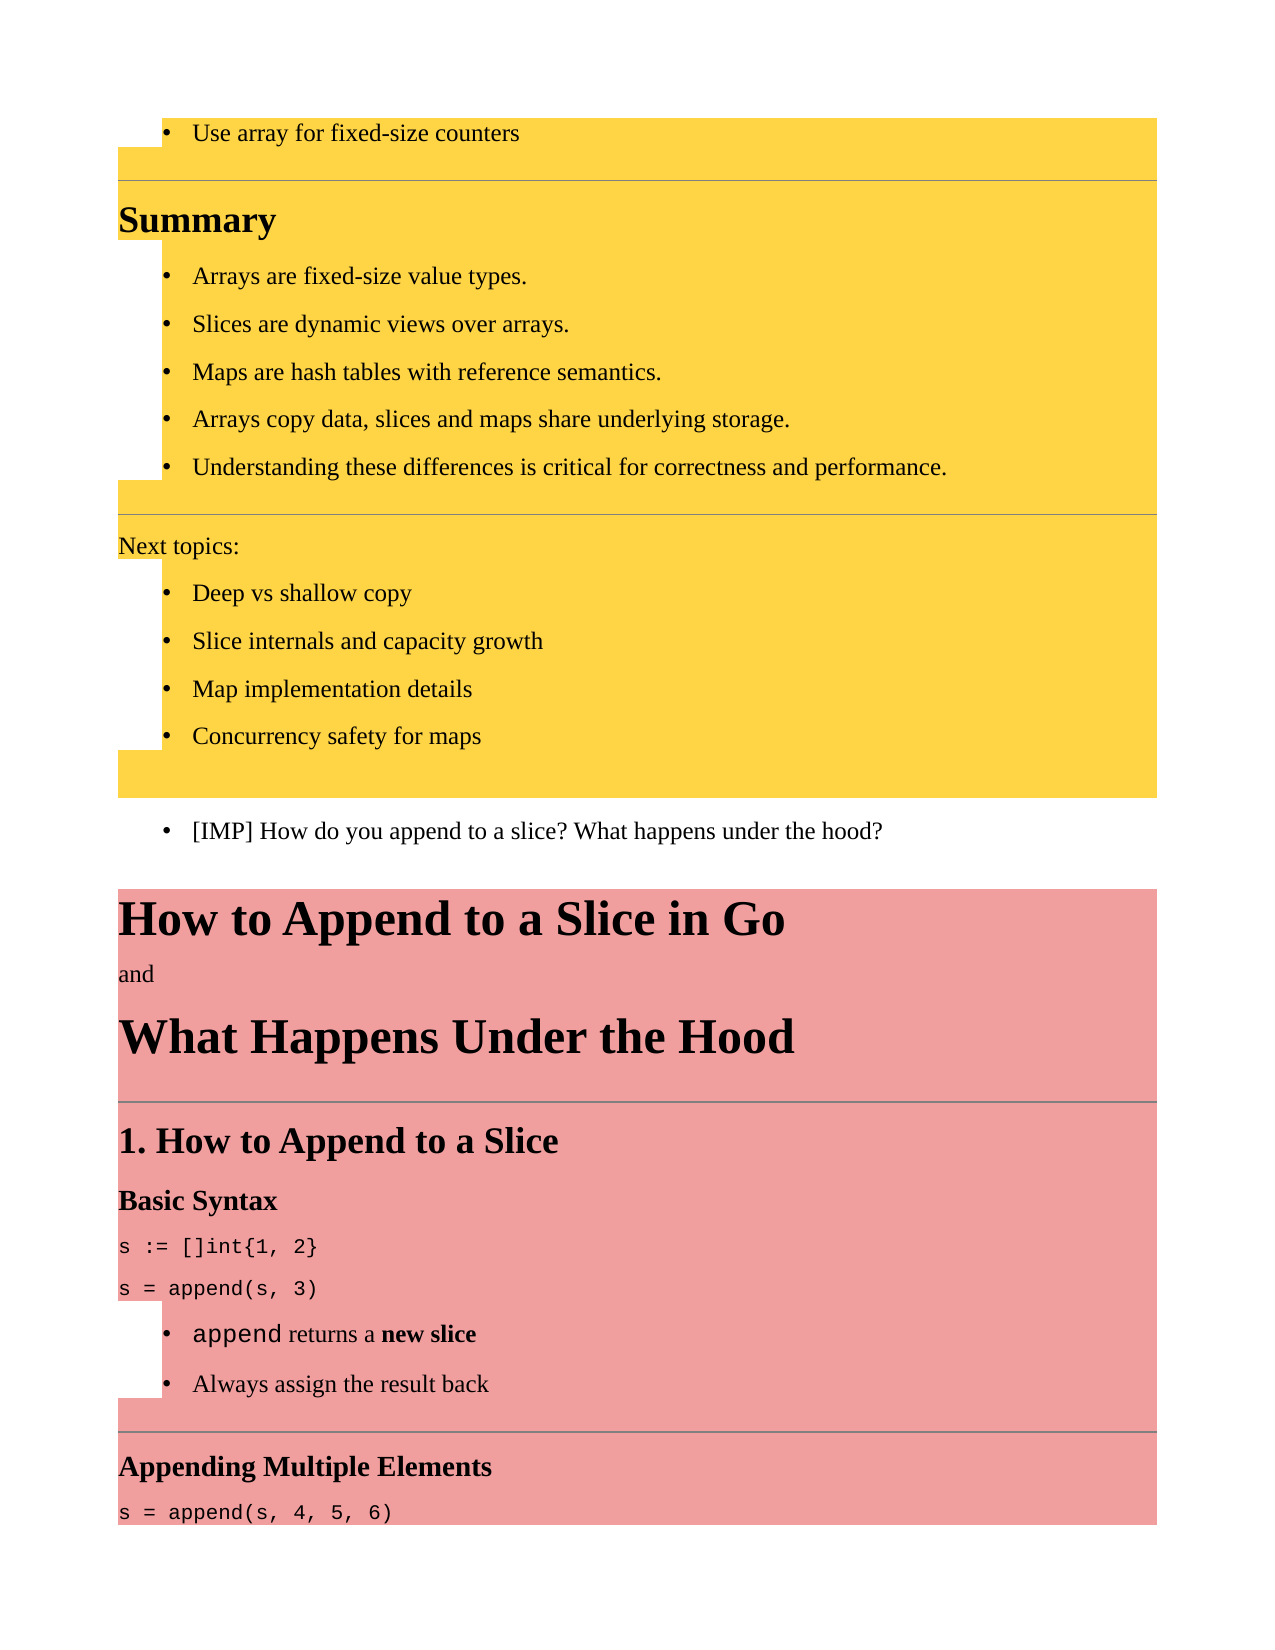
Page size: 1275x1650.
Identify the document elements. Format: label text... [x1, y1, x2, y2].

list Understanding these differences is critical for correctness and performance. [162, 452, 1157, 481]
list Arrays are fixed-size value types. [162, 261, 1157, 290]
list Maps are hash tables with reference semantics. [162, 357, 1157, 385]
subtitle 1. How to Append to a Slice [118, 1119, 1157, 1162]
list Concurrency safety for maps [162, 721, 1157, 750]
list Arrays copy data, slices and maps share underlying storage. [162, 404, 1157, 433]
subtitle Summary [118, 197, 1157, 240]
list Map implementation details [162, 674, 1157, 702]
subtitle Appending Multiple Elements [118, 1449, 1157, 1482]
text s = append(s, 4, 5, 6) [118, 1502, 1157, 1525]
list [IMP] How do you append to a slice? What happens under the hood? [162, 816, 1157, 845]
list Use array for fixed-size counters [162, 118, 1157, 147]
subtitle How to Append to a Slice in Go [118, 889, 1157, 947]
list Always assign the result back [162, 1369, 1157, 1398]
text and [118, 959, 1157, 988]
list Slice internals and capacity growth [162, 626, 1157, 655]
list Slices are dynamic views over arrays. [162, 309, 1157, 338]
text s = append(s, 3) [118, 1278, 1157, 1301]
subtitle What Happens Under the Hood [118, 1007, 1157, 1064]
subtitle Basic Syntax [118, 1183, 1157, 1216]
list Deep vs shallow copy [162, 578, 1157, 607]
text s := []int{1, 2} [118, 1236, 1157, 1260]
list append returns a new slice [162, 1319, 1157, 1350]
text Next topics: [118, 531, 1157, 559]
